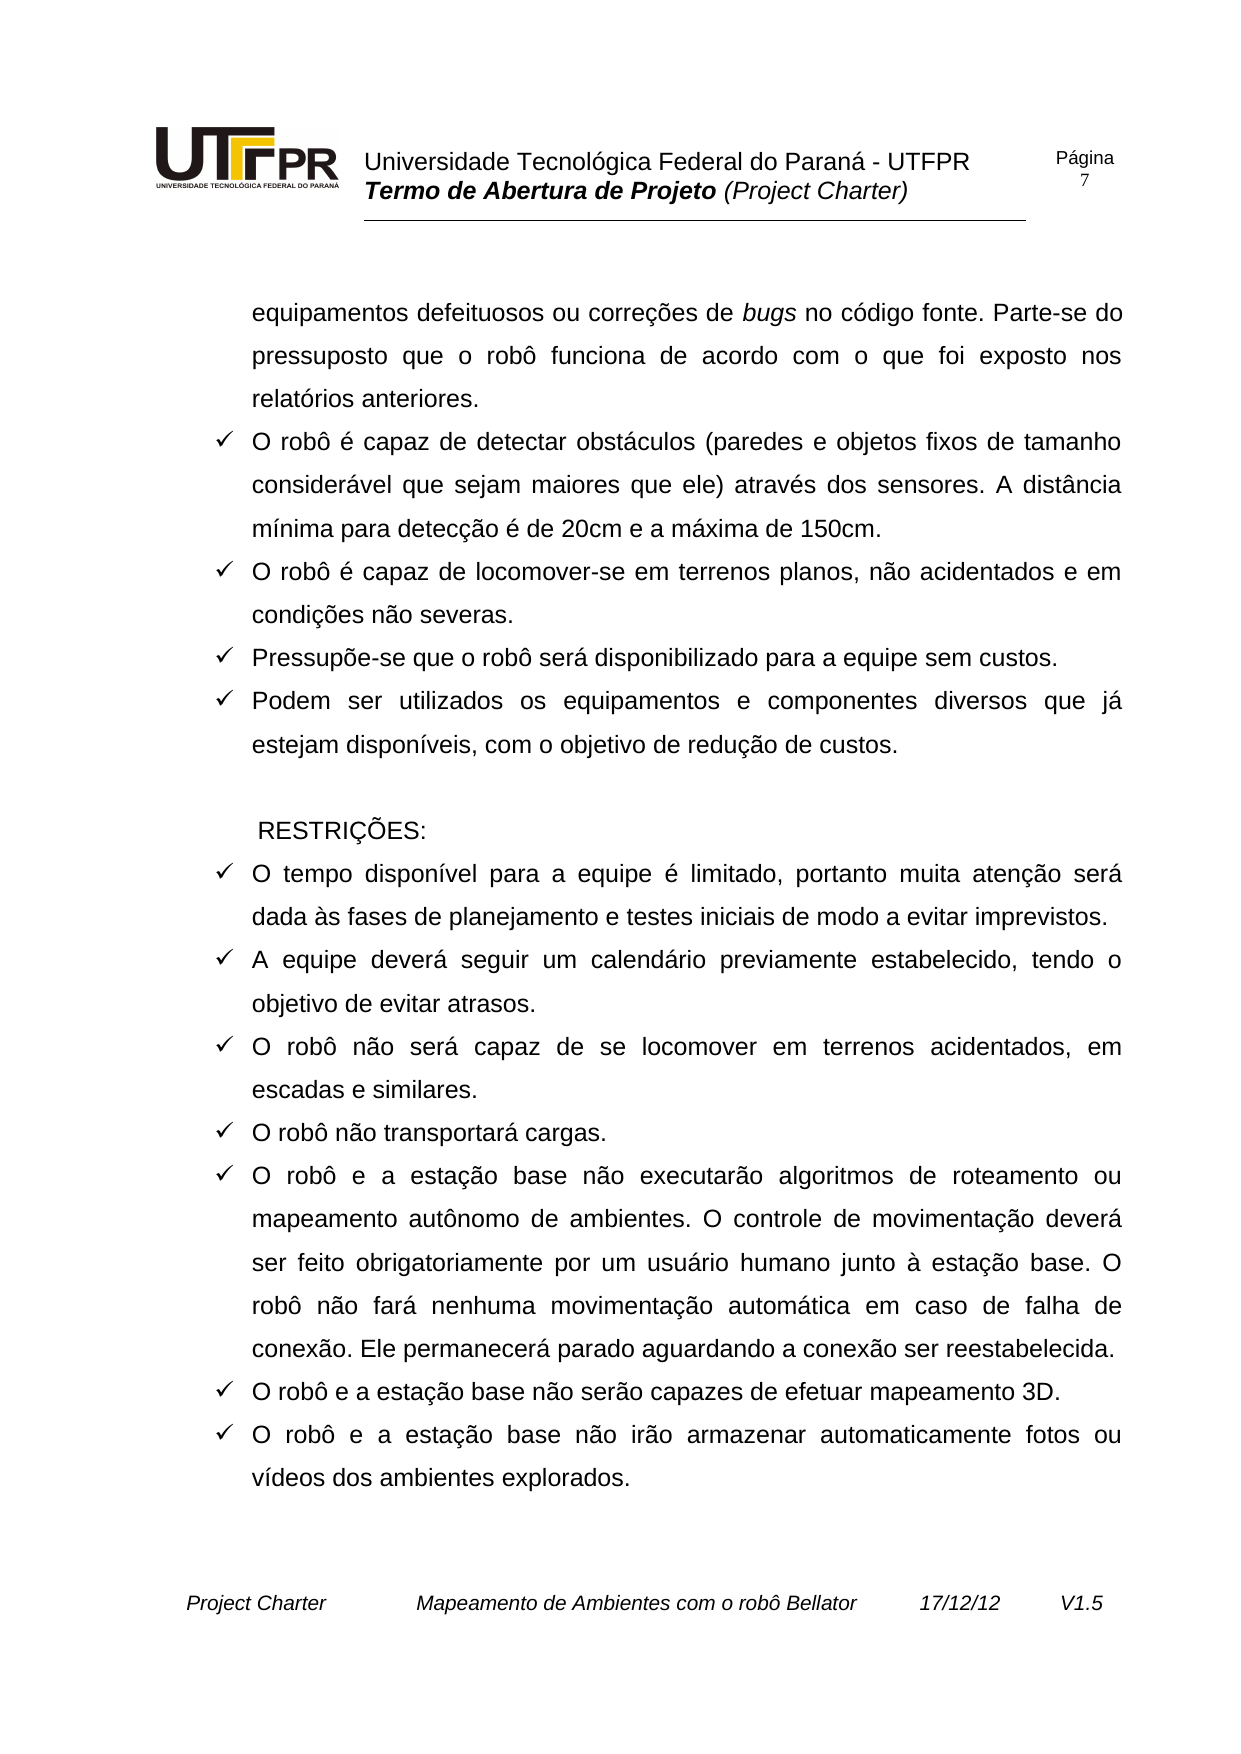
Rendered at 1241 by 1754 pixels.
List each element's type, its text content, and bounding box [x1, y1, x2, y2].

list O robô e a estação base não serão capazes de efetuar mapeamento 3D. [214, 1377, 1123, 1406]
list O robô é capaz de detectar obstáculos (paredes e objetos fixos de tamanho considerável que sejam maiores que ele) através dos sensores. A distância mínima para detecção é de 20cm e a máxima de 150cm. [214, 427, 1123, 542]
list O robô não transportará cargas. [214, 1118, 1123, 1147]
list O robô e a estação base não irão armazenar automaticamente fotos ou vídeos dos ambientes explorados. [214, 1420, 1123, 1492]
picture [155, 127, 339, 189]
list Pressupõe-se que o robô será disponibilizado para a equipe sem custos. [214, 643, 1123, 672]
list A equipe deverá seguir um calendário previamente estabelecido, tendo o objetivo de evitar atrasos. [214, 945, 1123, 1017]
list Podem ser utilizados os equipamentos e componentes diversos que já estejam disponíveis, com o objetivo de redução de custos. [214, 686, 1123, 758]
list O robô não será capaz de se locomover em terrenos acidentados, em escadas e similares. [214, 1032, 1123, 1104]
list O tempo disponível para a equipe é limitado, portanto muita atenção será dada às fases de planejamento e testes iniciais de modo a evitar imprevistos. [214, 859, 1123, 931]
list equipamentos defeituosos ou correções de bugs no código fonte. Parte-se do pressuposto que o robô funciona de acordo com o que foi exposto nos relatórios anteriores. [214, 298, 1123, 413]
list O robô é capaz de locomover-se em terrenos planos, não acidentados e em condições não severas. [214, 557, 1123, 629]
list O robô e a estação base não executarão algoritmos de roteamento ou mapeamento autônomo de ambientes. O controle de movimentação deverá ser feito obrigatoriamente por um usuário humano junto à estação base. O robô não fará nenhuma movimentação automática em caso de falha de conexão. Ele permanecerá parado aguardando a conexão ser reestabelecida. [214, 1161, 1123, 1363]
text RESTRIÇÕES: [139, 816, 1123, 844]
